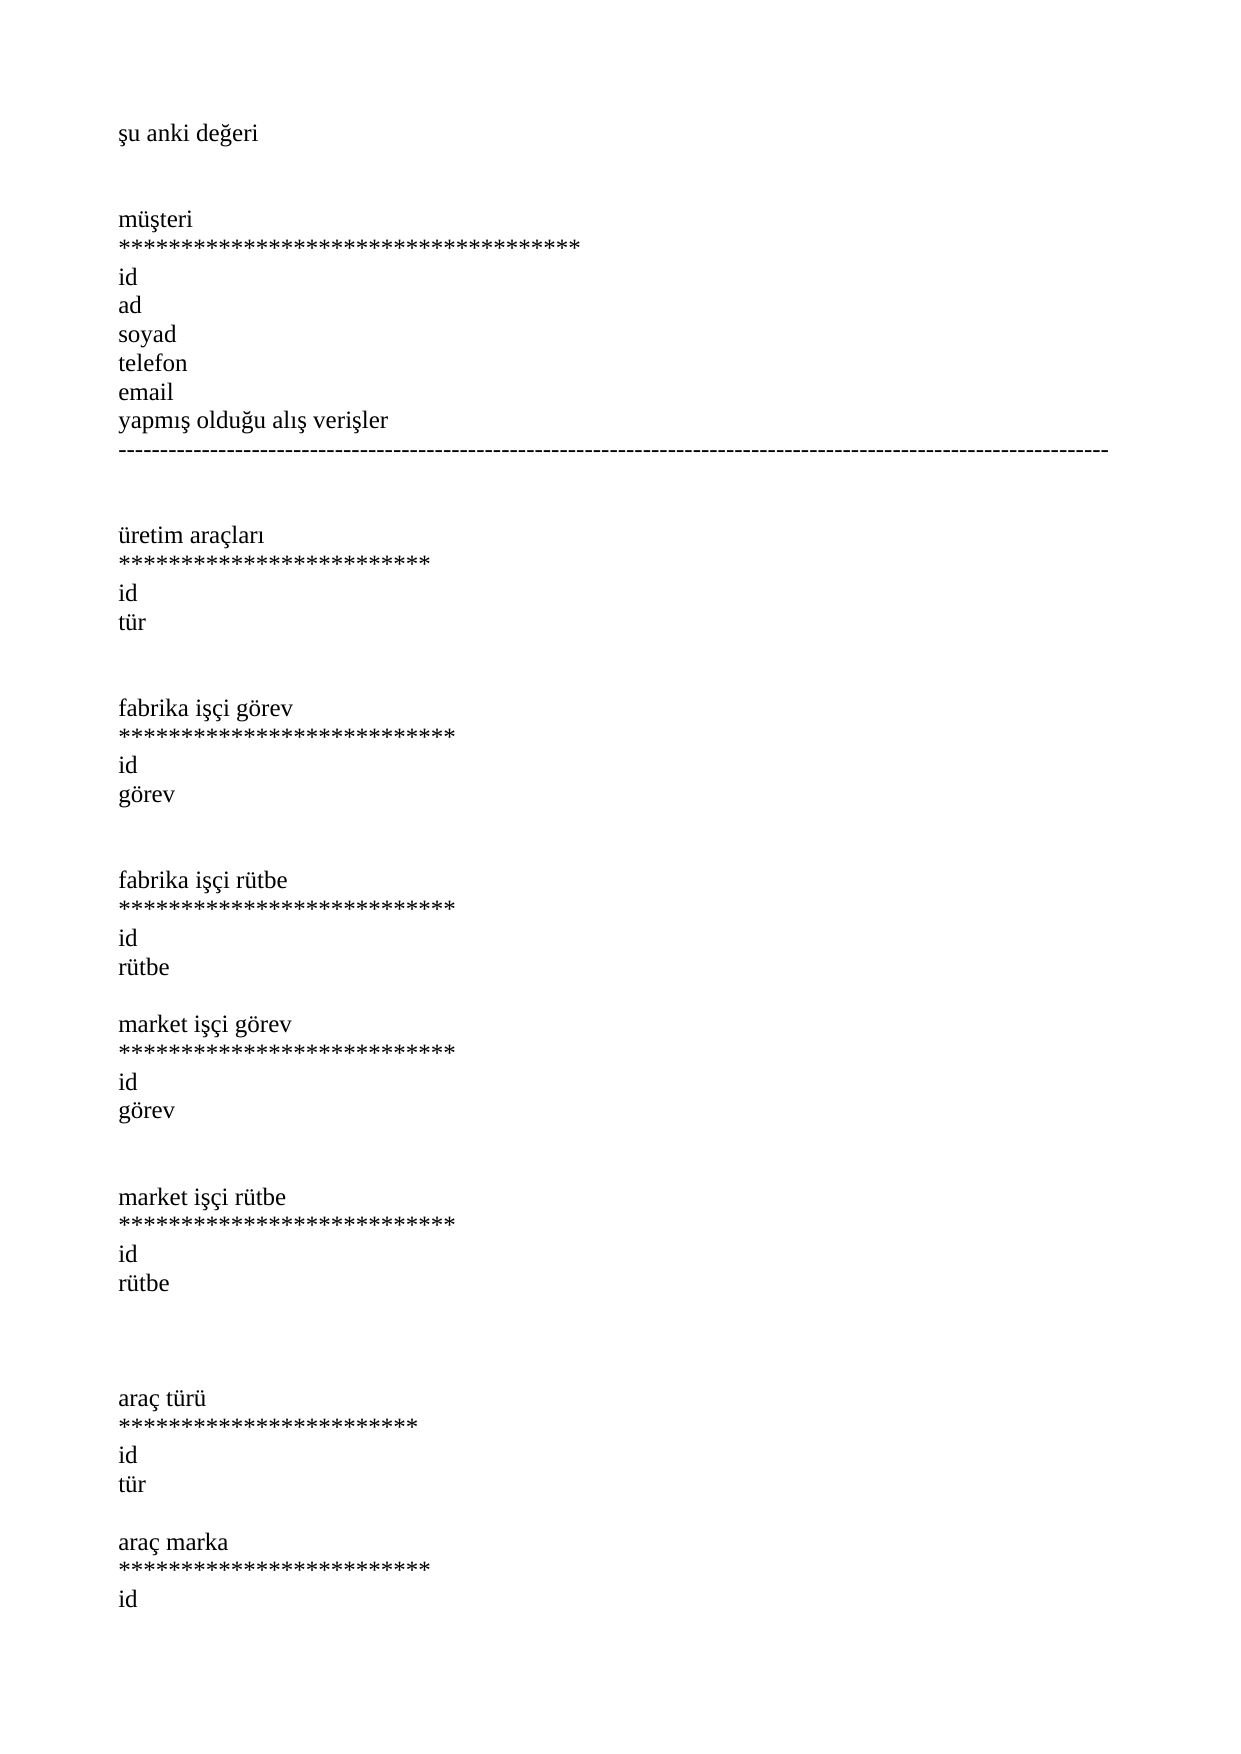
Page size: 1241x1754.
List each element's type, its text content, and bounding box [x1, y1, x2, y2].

text tür [118, 1469, 1122, 1498]
text araç türü [118, 1383, 1122, 1412]
text tür [118, 607, 1122, 636]
text görev [118, 779, 1122, 808]
text ************************* [118, 1556, 1122, 1584]
text *************************** [118, 722, 1122, 751]
text ----------------------------------------------------------------------------------------------------------------------- [118, 434, 1122, 463]
text ************************ [118, 1412, 1122, 1441]
text rütbe [118, 952, 1122, 981]
text üretim araçları [118, 521, 1122, 549]
text rütbe [118, 1268, 1122, 1297]
text id [118, 1441, 1122, 1469]
text id [118, 1067, 1122, 1096]
text id [118, 751, 1122, 779]
text *************************** [118, 1038, 1122, 1067]
text telefon [118, 348, 1122, 377]
text id [118, 1584, 1122, 1613]
text ************************* [118, 549, 1122, 578]
text market işçi rütbe [118, 1182, 1122, 1211]
text email [118, 377, 1122, 406]
text id [118, 262, 1122, 291]
text fabrika işçi görev [118, 693, 1122, 722]
text id [118, 1239, 1122, 1268]
text ************************************* [118, 233, 1122, 262]
text müşteri [118, 204, 1122, 233]
text id [118, 578, 1122, 607]
text fabrika işçi rütbe [118, 866, 1122, 894]
text market işçi görev [118, 1009, 1122, 1038]
text ad [118, 291, 1122, 319]
text yapmış olduğu alış verişler [118, 406, 1122, 434]
text *************************** [118, 894, 1122, 923]
text araç marka [118, 1527, 1122, 1556]
text şu anki değeri [118, 118, 1122, 147]
text *************************** [118, 1211, 1122, 1239]
text id [118, 923, 1122, 952]
text görev [118, 1096, 1122, 1124]
text soyad [118, 319, 1122, 348]
